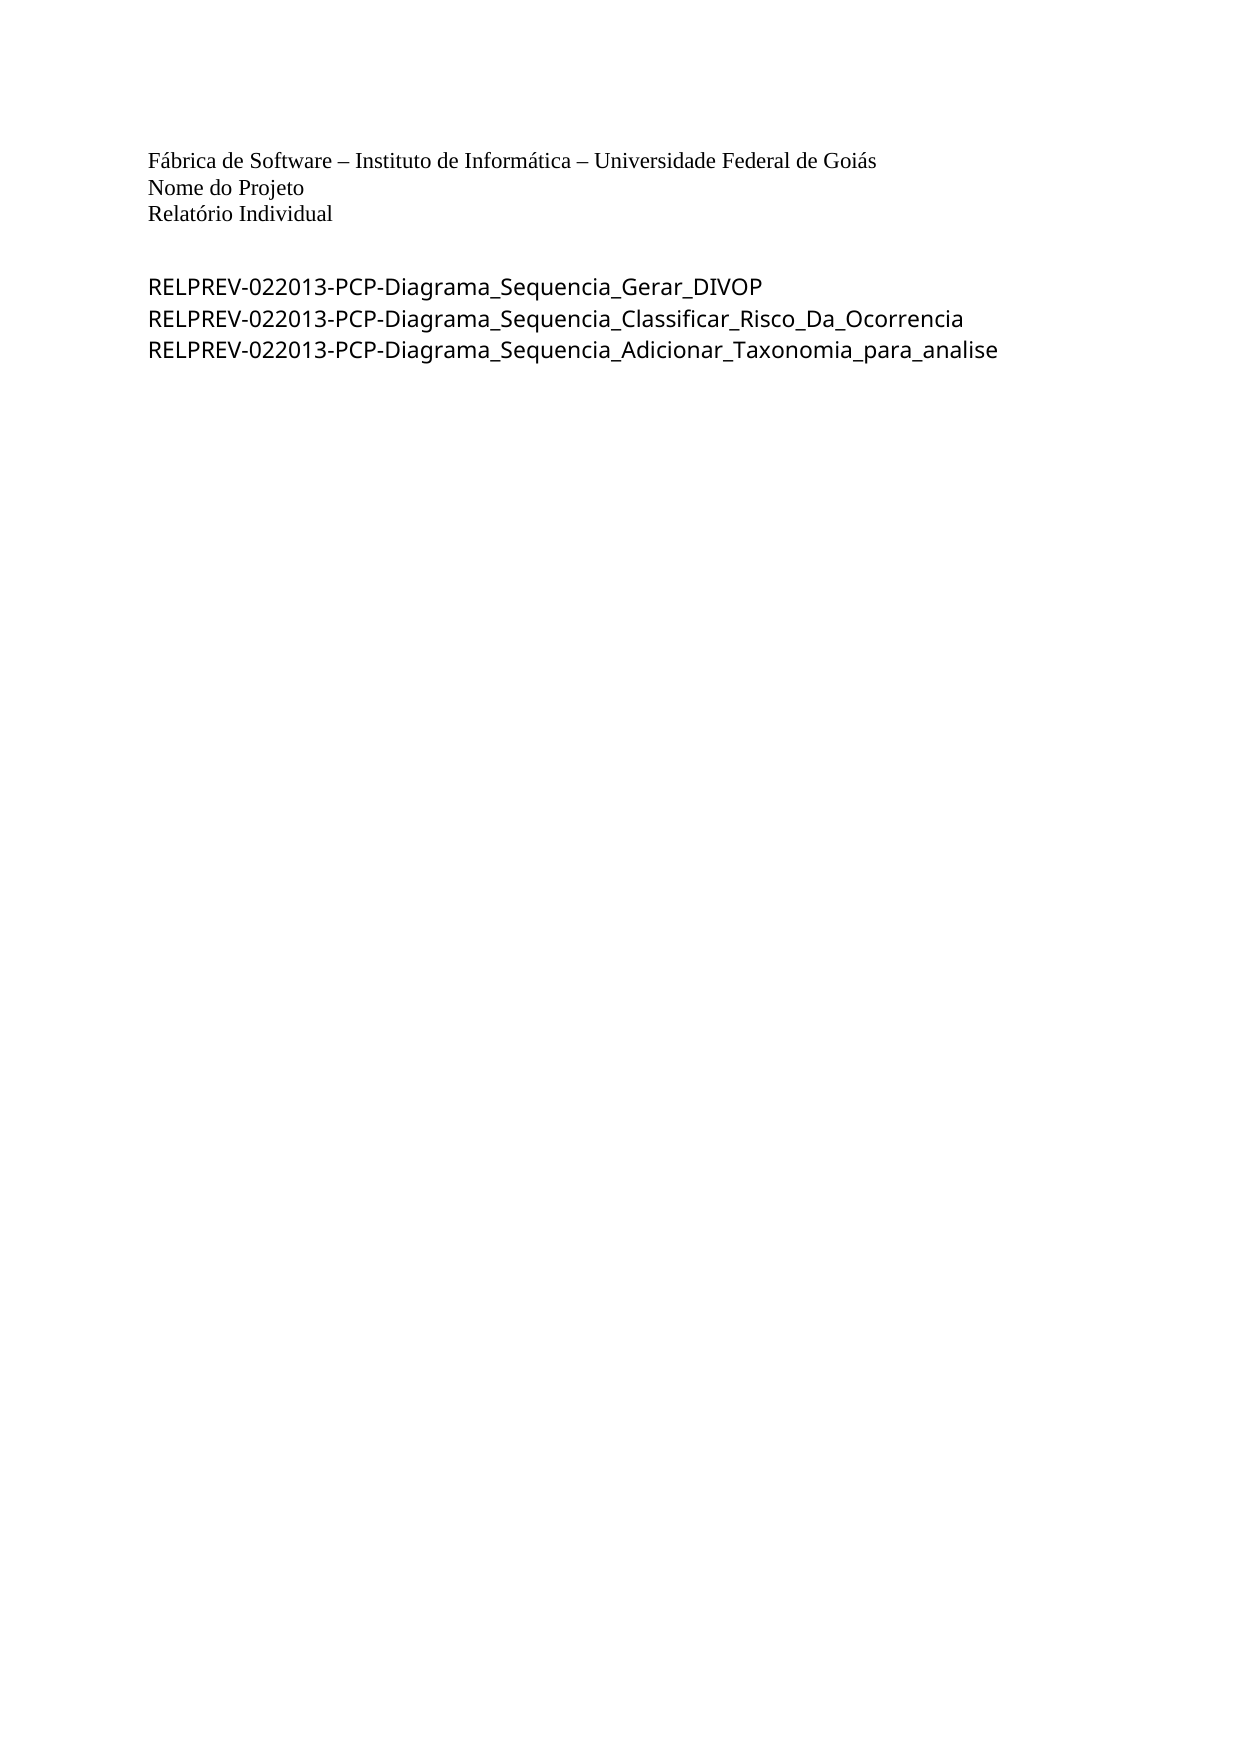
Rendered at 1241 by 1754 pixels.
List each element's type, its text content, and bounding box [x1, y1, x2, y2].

text RELPREV-022013-PCP-Diagrama_Sequencia_Classificar_Risco_Da_Ocorrencia [148, 302, 1093, 334]
text RELPREV-022013-PCP-Diagrama_Sequencia_Adicionar_Taxonomia_para_analise [148, 334, 1093, 365]
text RELPREV-022013-PCP-Diagrama_Sequencia_Gerar_DIVOP [148, 271, 1093, 302]
